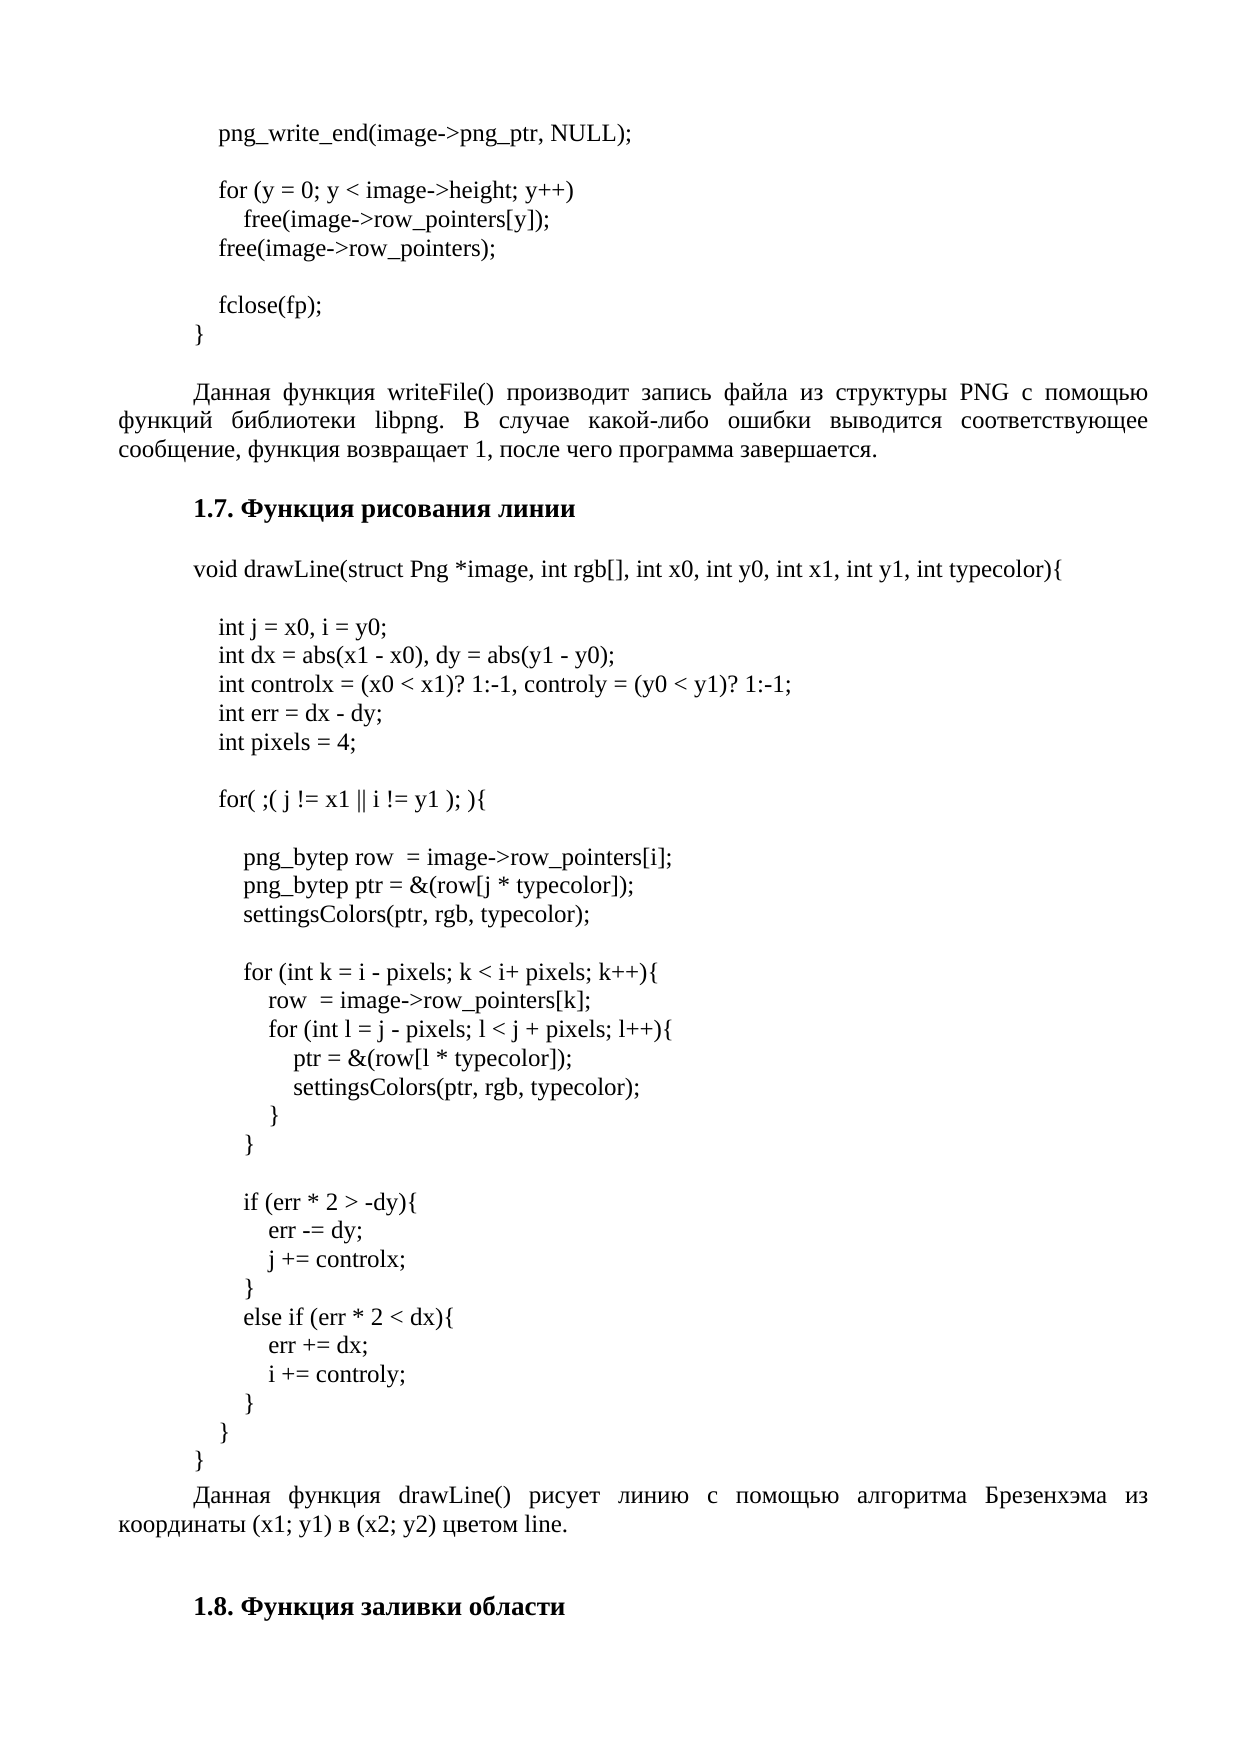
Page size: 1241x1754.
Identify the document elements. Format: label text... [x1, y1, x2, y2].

text ptr = &(row[l * typecolor]); [118, 1043, 1149, 1072]
text for( ;( j != x1 || i != y1 ); ){ [118, 784, 1149, 813]
text } [118, 1273, 1149, 1302]
text for (int k = i - pixels; k < i+ pixels; k++){ [118, 957, 1149, 985]
text } [118, 1417, 1149, 1445]
text } [118, 1445, 1149, 1474]
text settingsColors(ptr, rgb, typecolor); [118, 1072, 1149, 1100]
text png_bytep row = image->row_pointers[i]; [118, 842, 1149, 870]
text free(image->row_pointers); [118, 233, 1149, 262]
text i += controly; [118, 1359, 1149, 1388]
text png_bytep ptr = &(row[j * typecolor]); [118, 870, 1149, 899]
text } [118, 319, 1149, 348]
text png_write_end(image->png_ptr, NULL); [118, 118, 1149, 147]
text for (y = 0; y < image->height; y++) [118, 176, 1149, 204]
text err -= dy; [118, 1215, 1149, 1244]
text fclose(fp); [118, 291, 1149, 319]
text j += controlx; [118, 1244, 1149, 1273]
text else if (err * 2 < dx){ [118, 1302, 1149, 1330]
text } [118, 1129, 1149, 1158]
text err += dx; [118, 1330, 1149, 1359]
text int err = dx - dy; [118, 698, 1149, 727]
text 1.8. Функция заливки области [118, 1590, 1149, 1621]
text 1.7. Функция рисования линии [118, 492, 1149, 523]
text Данная функция writeFile() производит запись файла из структуры PNG с помощью функций библиотеки libpng. В случае какой-либо ошибки выводится соответствующее сообщение, функция возвращает 1, после чего программа завершается. [118, 377, 1149, 463]
text void drawLine(struct Png *image, int rgb[], int x0, int y0, int x1, int y1, int typecolor){ [118, 554, 1149, 583]
text } [118, 1388, 1149, 1417]
text Данная функция drawLine() рисует линию с помощью алгоритма Брезенхэма из координаты (x1; y1) в (x2; y2) цветом line. [118, 1480, 1149, 1538]
text if (err * 2 > -dy){ [118, 1187, 1149, 1215]
text settingsColors(ptr, rgb, typecolor); [118, 899, 1149, 928]
text free(image->row_pointers[y]); [118, 204, 1149, 233]
text int controlx = (x0 < x1)? 1:-1, controly = (y0 < y1)? 1:-1; [118, 669, 1149, 698]
text int dx = abs(x1 - x0), dy = abs(y1 - y0); [118, 640, 1149, 669]
text int j = x0, i = y0; [118, 612, 1149, 640]
text int pixels = 4; [118, 727, 1149, 755]
text row = image->row_pointers[k]; [118, 985, 1149, 1014]
text for (int l = j - pixels; l < j + pixels; l++){ [118, 1014, 1149, 1043]
text } [118, 1100, 1149, 1129]
